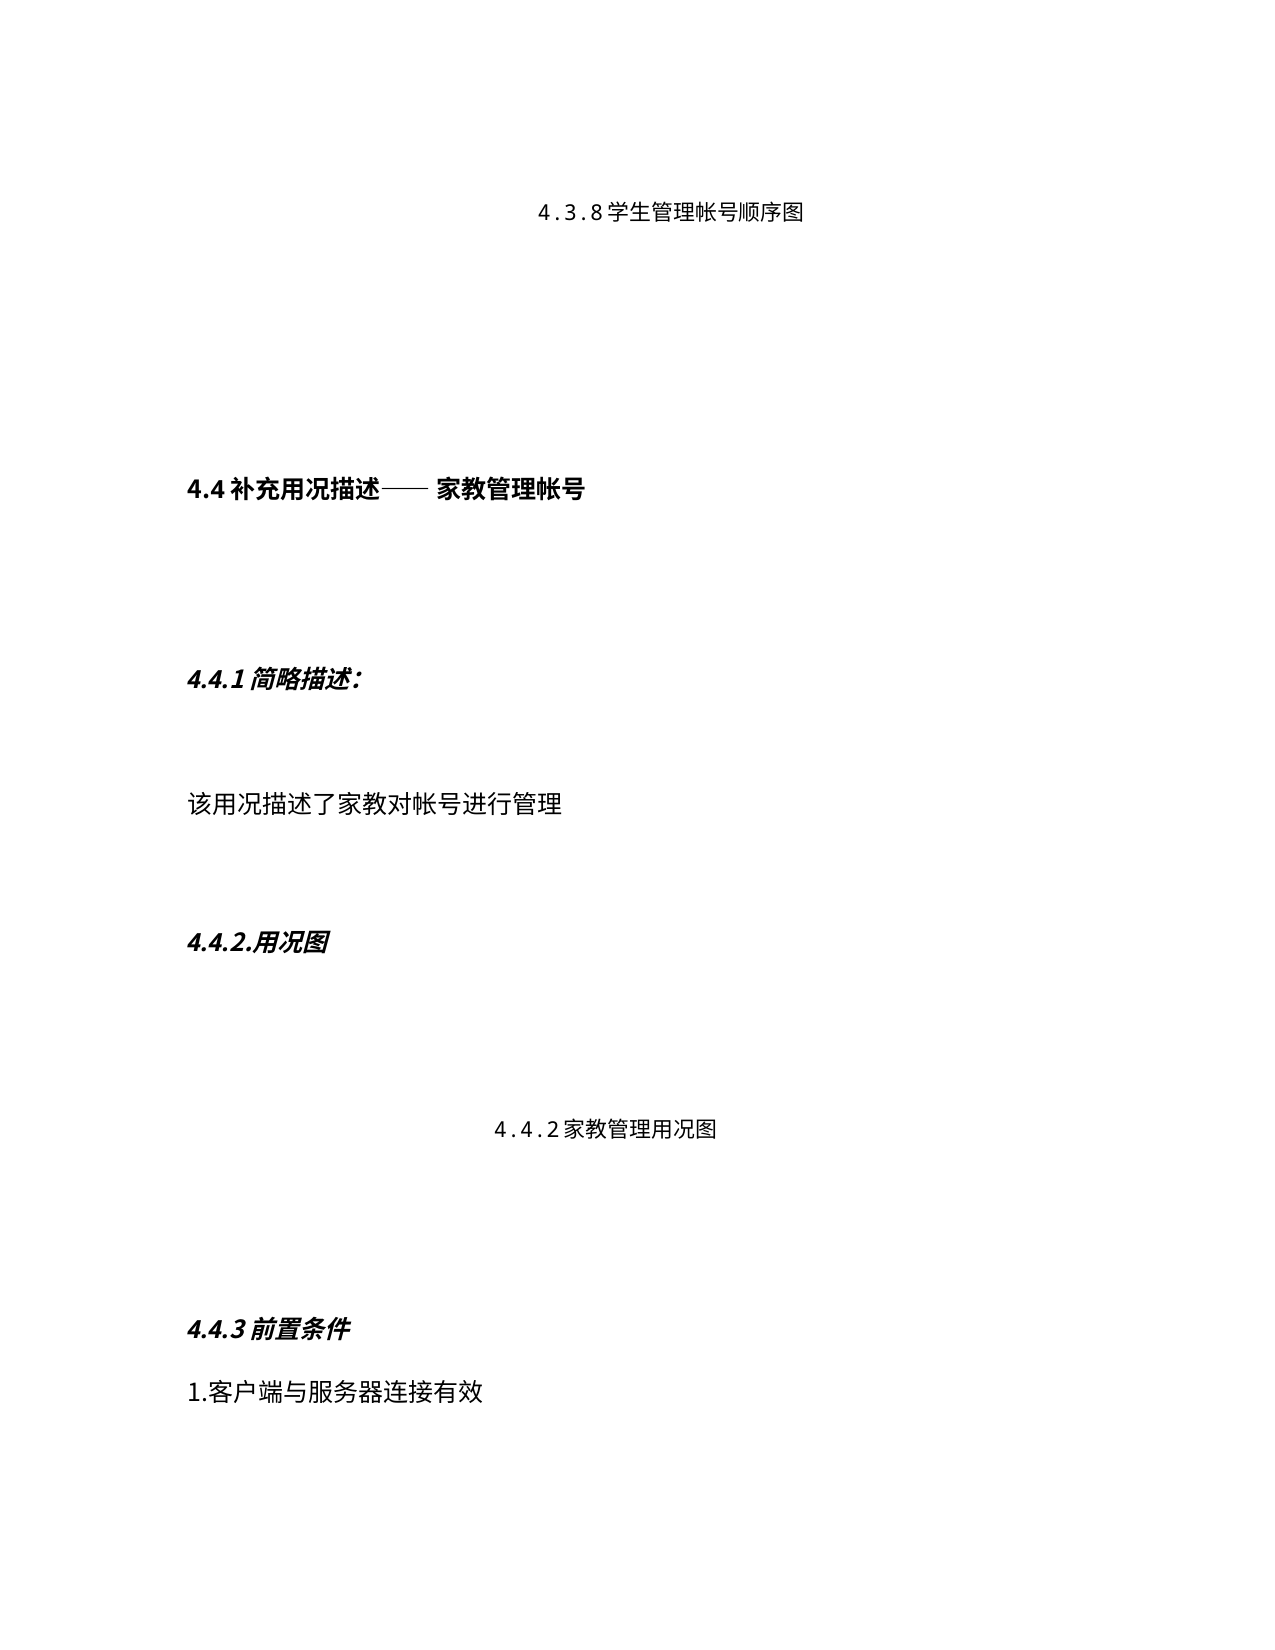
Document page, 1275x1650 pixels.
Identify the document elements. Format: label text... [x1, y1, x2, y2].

subtitle 4.4.2.用况图 [187, 899, 1087, 961]
text 该用况描述了家教对帐号进行管理 [187, 761, 1087, 824]
subtitle 4.4.1简略描述： [187, 636, 1087, 699]
text 4.3.8学生管理帐号顺序图 [187, 169, 1087, 231]
text 4.4.2家教管理用况图 [187, 1086, 1087, 1149]
subtitle 4.4.3前置条件 [187, 1286, 1087, 1349]
subtitle 4.4 补充用况描述—— 家教管理帐号 [187, 446, 1087, 508]
text 1.客户端与服务器连接有效 [187, 1349, 1087, 1411]
